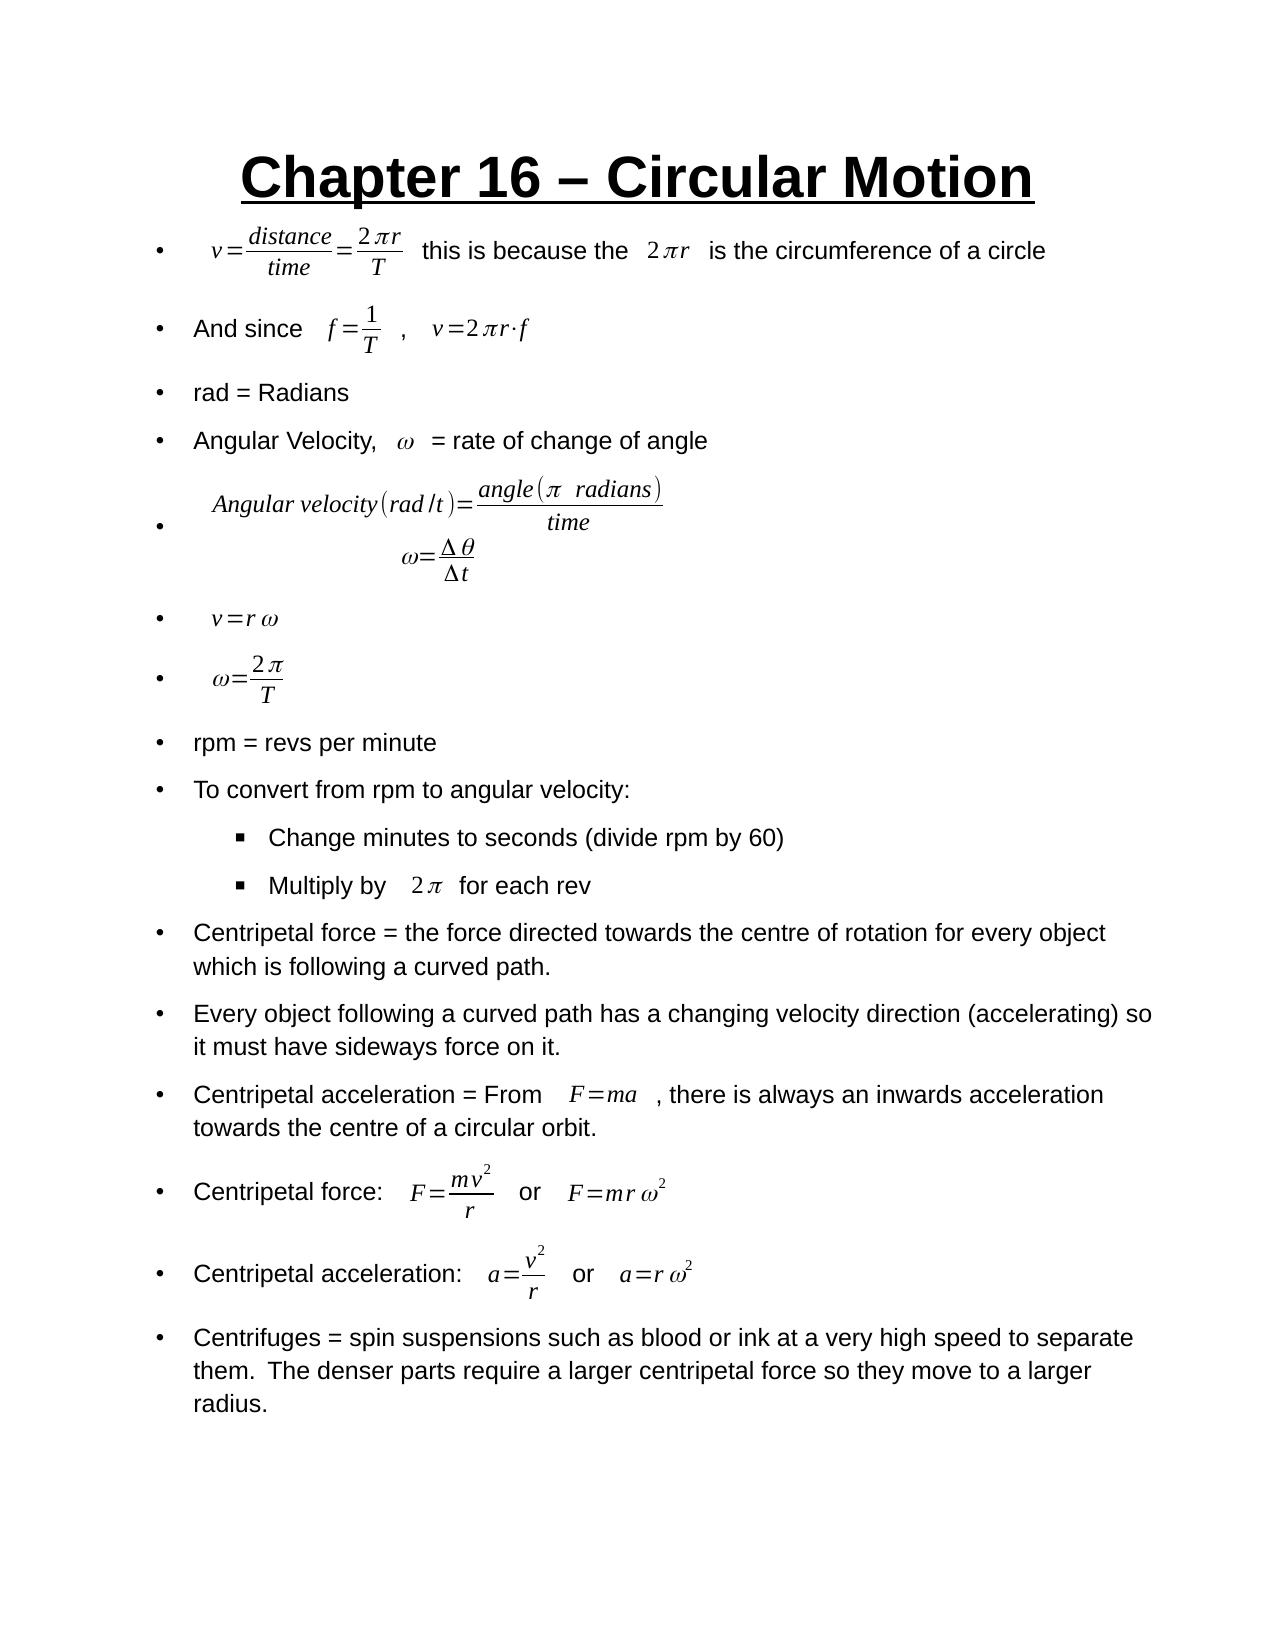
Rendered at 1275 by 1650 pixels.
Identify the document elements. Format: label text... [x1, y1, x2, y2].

list And since , [156, 301, 1157, 359]
list To convert from rpm to angular velocity: [156, 775, 1157, 804]
list Centripetal acceleration = From , there is always an inwards acceleration towards the centre of a circular orbit. [156, 1080, 1157, 1142]
list Centripetal force: or [156, 1161, 1157, 1223]
list Centrifuges = spin suspensions such as blood or ink at a very high speed to separate them. The denser parts require a larger centripetal force so they move to a larger radius. [156, 1323, 1157, 1418]
list Centripetal force = the force directed towards the centre of rotation for every object which is following a curved path. [156, 918, 1157, 980]
list this is because theis the circumference of a circle [156, 223, 1157, 282]
list Every object following a curved path has a changing velocity direction (accelerating) so it must have sideways force on it. [156, 999, 1157, 1061]
list Multiply by for each rev [231, 871, 1157, 899]
list Change minutes to seconds (divide rpm by 60) [231, 823, 1157, 852]
list rad = Radians [156, 378, 1157, 407]
list Angular Velocity,= rate of change of angle [156, 426, 1157, 455]
list rpm = revs per minute [156, 727, 1157, 756]
title Chapter 16 – Circular Motion [118, 143, 1157, 210]
list Centripetal acceleration: or [156, 1242, 1157, 1304]
